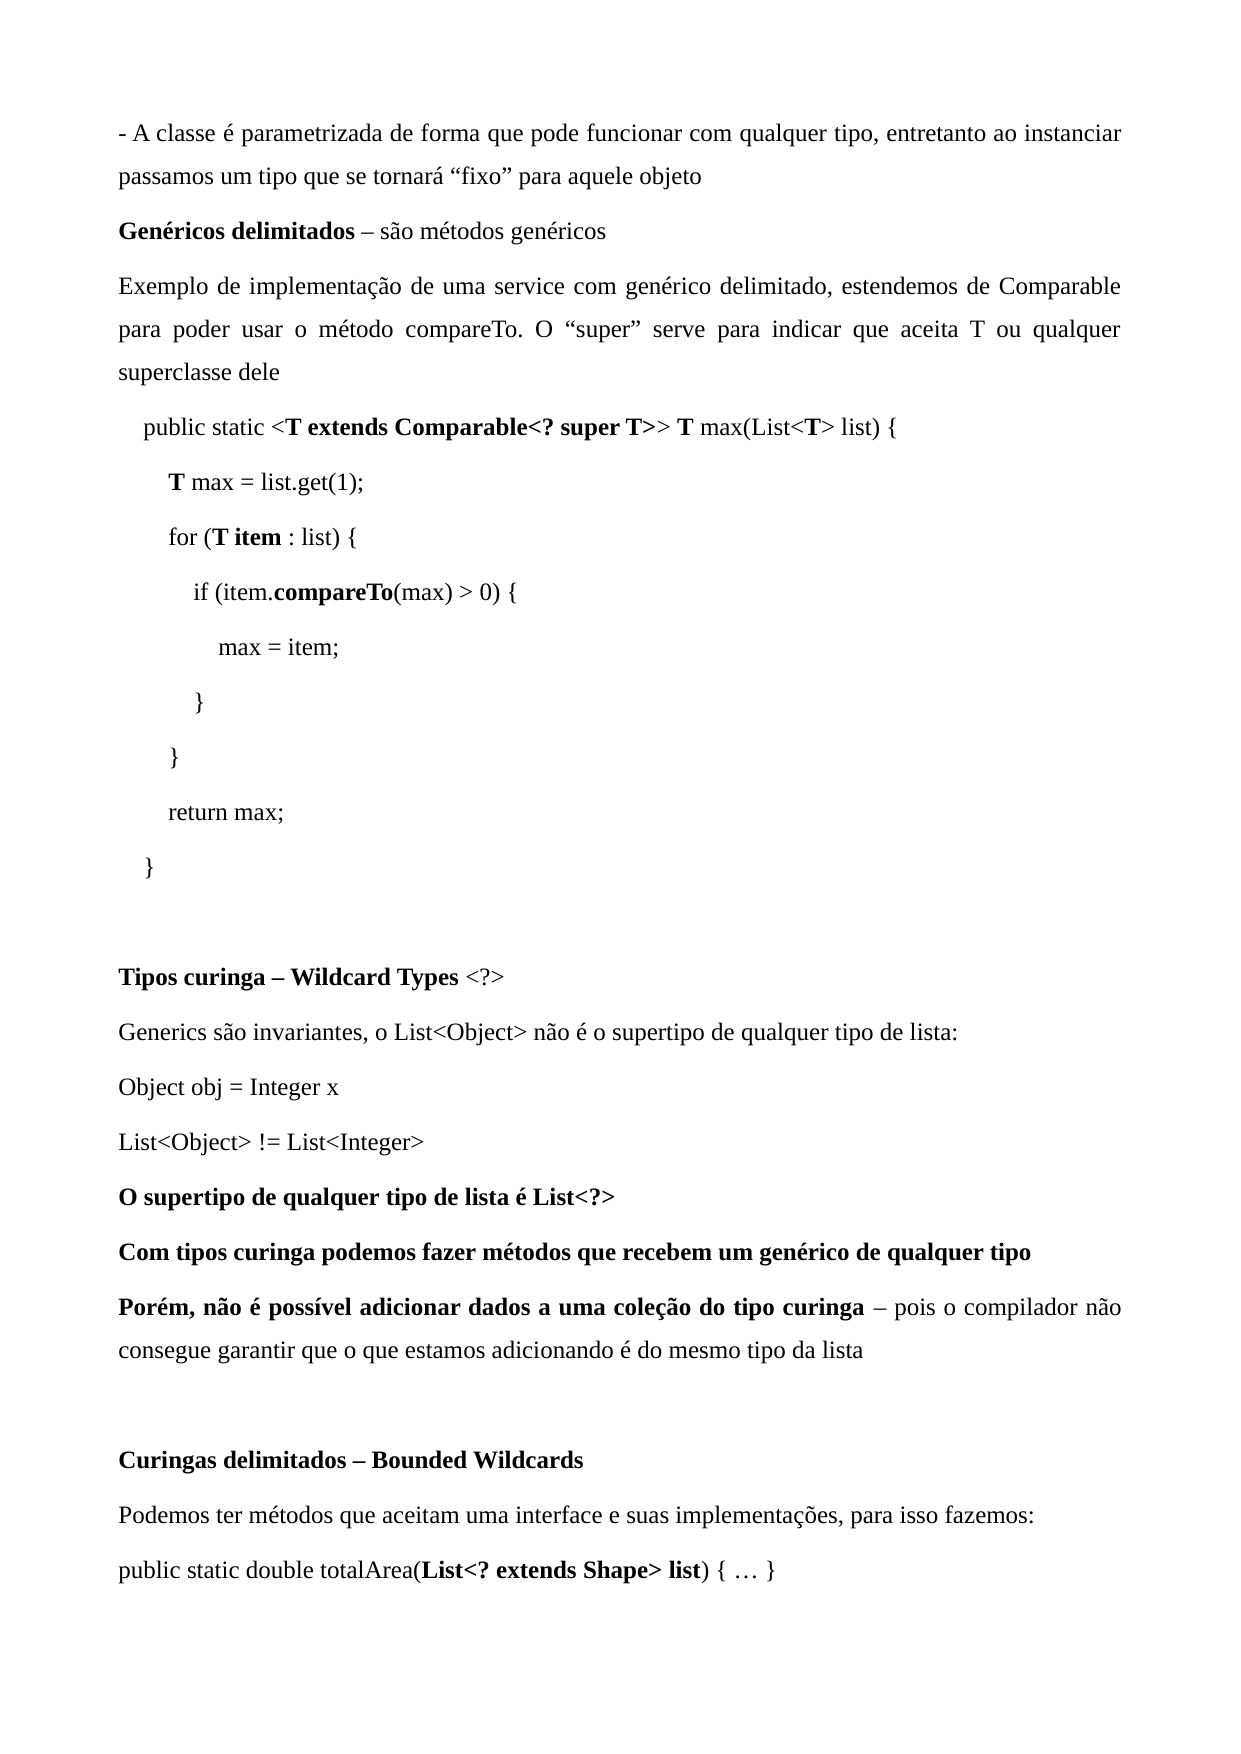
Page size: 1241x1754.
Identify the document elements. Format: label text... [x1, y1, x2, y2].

text List<Object> != List<Integer> [118, 1127, 1122, 1156]
text max = item; [118, 632, 1122, 661]
text Curingas delimitados – Bounded Wildcards [118, 1446, 1122, 1474]
text } [118, 687, 1122, 716]
text Exemplo de implementação de uma service com genérico delimitado, estendemos de Comparable para poder usar o método compareTo. O “super” serve para indicar que aceita T ou qualquer superclasse dele [118, 271, 1122, 386]
text Com tipos curinga podemos fazer métodos que recebem um genérico de qualquer tipo [118, 1237, 1122, 1266]
text O supertipo de qualquer tipo de lista é List<?> [118, 1182, 1122, 1211]
text for (T item : list) { [118, 522, 1122, 551]
text Genéricos delimitados – são métodos genéricos [118, 216, 1122, 245]
text public static double totalArea(List<? extends Shape> list) { … } [118, 1556, 1122, 1584]
text Object obj = Integer x [118, 1072, 1122, 1101]
text T max = list.get(1); [118, 467, 1122, 496]
text Porém, não é possível adicionar dados a uma coleção do tipo curinga – pois o compilador não consegue garantir que o que estamos adicionando é do mesmo tipo da lista [118, 1292, 1122, 1364]
text public static <T extends Comparable<? super T>> T max(List<T> list) { [118, 412, 1122, 441]
text Tipos curinga – Wildcard Types <?> [118, 962, 1122, 991]
text Podemos ter métodos que aceitam uma interface e suas implementações, para isso fazemos: [118, 1501, 1122, 1529]
text } [118, 852, 1122, 881]
text } [118, 742, 1122, 771]
text Generics são invariantes, o List<Object> não é o supertipo de qualquer tipo de lista: [118, 1017, 1122, 1046]
text - A classe é parametrizada de forma que pode funcionar com qualquer tipo, entretanto ao instanciar passamos um tipo que se tornará “fixo” para aquele objeto [118, 118, 1122, 190]
text return max; [118, 797, 1122, 826]
text if (item.compareTo(max) > 0) { [118, 577, 1122, 606]
